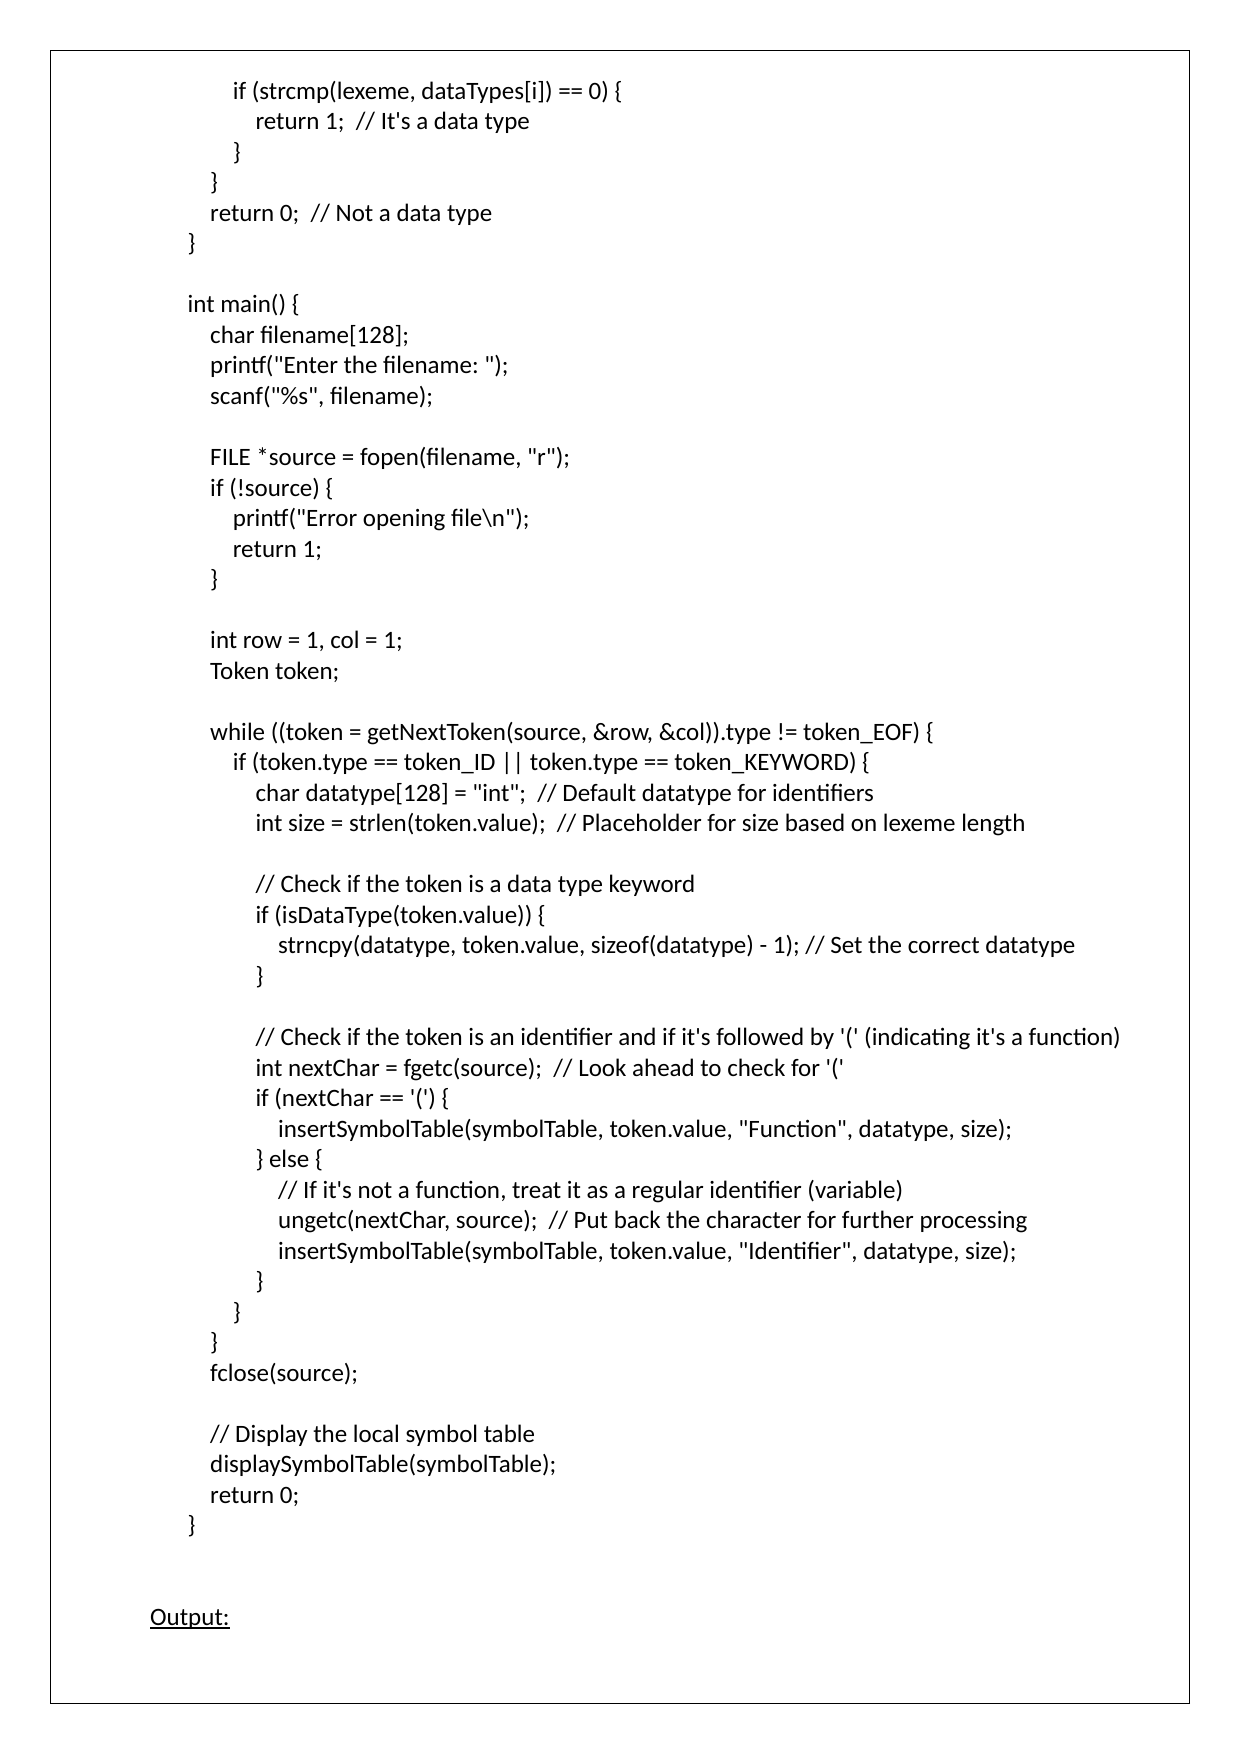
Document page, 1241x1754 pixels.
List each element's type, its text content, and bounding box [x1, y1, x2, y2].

text if (token.type == token_ID || token.type == token_KEYWORD) { [187, 746, 1165, 777]
text printf("Error opening file\n"); [187, 502, 1165, 533]
text printf("Enter the filename: "); [187, 350, 1165, 380]
text FILE *source = fopen(filename, "r"); [187, 441, 1165, 472]
text return 1; [187, 533, 1165, 563]
text if (strcmp(lexeme, dataTypes[i]) == 0) { [187, 75, 1165, 106]
text // Check if the token is a data type keyword [187, 868, 1165, 899]
text while ((token = getNextToken(source, &row, &col)).type != token_EOF) { [187, 716, 1165, 746]
text ungetc(nextChar, source); // Put back the character for further processing [187, 1204, 1165, 1235]
text char datatype[128] = "int"; // Default datatype for identifiers [187, 777, 1165, 807]
text Token token; [187, 655, 1165, 685]
text } [187, 228, 1165, 258]
text if (!source) { [187, 472, 1165, 502]
text strncpy(datatype, token.value, sizeof(datatype) - 1); // Set the correct datatype [187, 929, 1165, 960]
text } else { [187, 1143, 1165, 1174]
text } [187, 1509, 1165, 1540]
text int size = strlen(token.value); // Placeholder for size based on lexeme length [187, 807, 1165, 838]
text } [187, 1326, 1165, 1357]
text // Display the local symbol table [187, 1418, 1165, 1448]
text } [187, 1265, 1165, 1296]
text // Check if the token is an identifier and if it's followed by '(' (indicating it's a function) [187, 1021, 1165, 1052]
text Output: [150, 1601, 1165, 1632]
text } [187, 1296, 1165, 1326]
text return 0; // Not a data type [187, 197, 1165, 228]
text int nextChar = fgetc(source); // Look ahead to check for '(' [187, 1052, 1165, 1082]
text displaySymbolTable(symbolTable); [187, 1448, 1165, 1479]
text } [187, 167, 1165, 197]
text if (isDataType(token.value)) { [187, 899, 1165, 929]
text } [187, 563, 1165, 594]
text fclose(source); [187, 1357, 1165, 1387]
text int main() { [187, 289, 1165, 319]
text insertSymbolTable(symbolTable, token.value, "Identifier", datatype, size); [187, 1235, 1165, 1265]
text return 0; [187, 1479, 1165, 1509]
text } [187, 136, 1165, 167]
text return 1; // It's a data type [187, 106, 1165, 136]
text int row = 1, col = 1; [187, 624, 1165, 655]
text // If it's not a function, treat it as a regular identifier (variable) [187, 1174, 1165, 1204]
text if (nextChar == '(') { [187, 1082, 1165, 1113]
text } [187, 960, 1165, 991]
text char filename[128]; [187, 319, 1165, 350]
text insertSymbolTable(symbolTable, token.value, "Function", datatype, size); [187, 1113, 1165, 1143]
text scanf("%s", filename); [187, 380, 1165, 411]
